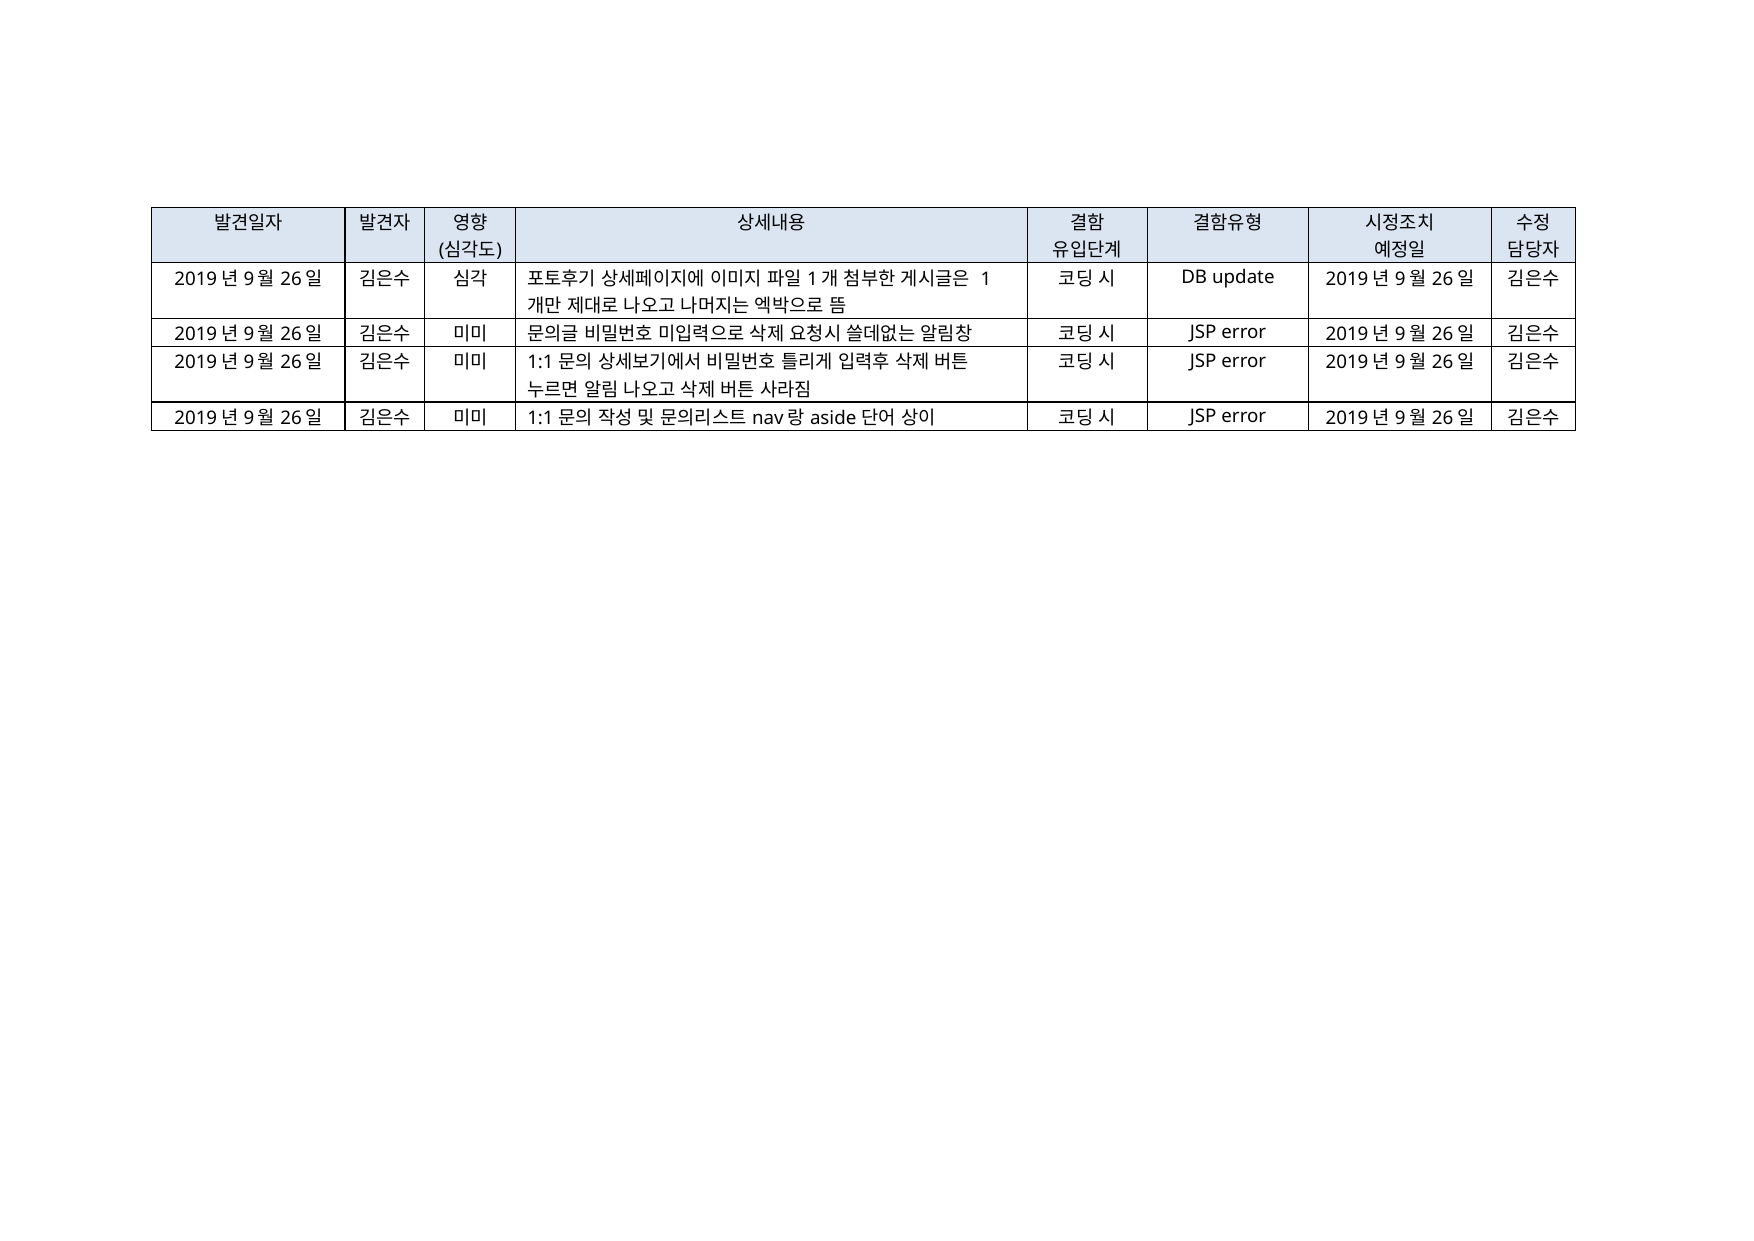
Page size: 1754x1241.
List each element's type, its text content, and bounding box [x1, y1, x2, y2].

table_cell 2019년 9월 26일 [1309, 263, 1491, 318]
table_cell JSP error [1148, 347, 1308, 401]
table_cell 문의글 비밀번호 미입력으로 삭제 요청시 쓸데없는 알림창 [516, 319, 1027, 346]
table_cell 1:1 문의 작성 및 문의리스트 nav랑 aside 단어 상이 [516, 403, 1027, 429]
table_cell 2019년 9월 26일 [1309, 347, 1491, 401]
table_header 시정조치 예정일 [1309, 208, 1491, 262]
table_header 결함유형 [1148, 208, 1308, 262]
table_cell 코딩 시 [1028, 347, 1147, 401]
table_cell 미미 [425, 403, 515, 429]
table_cell 2019년 9월 26일 [152, 403, 344, 429]
table_cell 2019년 9월 26일 [1309, 319, 1491, 346]
table_header 결함 유입단계 [1028, 208, 1147, 262]
table_cell 김은수 [346, 403, 424, 429]
table_cell JSP error [1148, 319, 1308, 346]
table_cell 심각 [425, 263, 515, 318]
table_cell 코딩 시 [1028, 319, 1147, 346]
table_cell 김은수 [1492, 263, 1575, 318]
table_cell 김은수 [346, 347, 424, 401]
table_cell 코딩 시 [1028, 263, 1147, 318]
table_cell 김은수 [1492, 347, 1575, 401]
table_cell 김은수 [1492, 319, 1575, 346]
table_header 상세내용 [516, 208, 1027, 262]
table_cell 2019년 9월 26일 [1309, 403, 1491, 429]
table_cell 미미 [425, 319, 515, 346]
table_header 발견일자 [152, 208, 344, 262]
table_cell 2019년 9월 26일 [152, 347, 344, 401]
table_cell 미미 [425, 347, 515, 401]
table_cell 김은수 [346, 319, 424, 346]
table_cell DB update [1148, 263, 1308, 318]
table_header 발견자 [346, 208, 424, 262]
table_cell JSP error [1148, 403, 1308, 429]
table_cell 포토후기 상세페이지에 이미지 파일 1개 첨부한 게시글은 1개만 제대로 나오고 나머지는 엑박으로 뜸 [516, 263, 1027, 318]
table_cell 2019년 9월 26일 [152, 319, 344, 346]
table_header 수정 담당자 [1492, 208, 1575, 262]
table_cell 김은수 [346, 263, 424, 318]
table_cell 1:1 문의 상세보기에서 비밀번호 틀리게 입력후 삭제 버튼 누르면 알림 나오고 삭제 버튼 사라짐 [516, 347, 1027, 401]
table_header 영향 (심각도) [425, 208, 515, 262]
table_cell 2019년 9월 26일 [152, 263, 344, 318]
table_cell 코딩 시 [1028, 403, 1147, 429]
table_cell 김은수 [1492, 403, 1575, 429]
